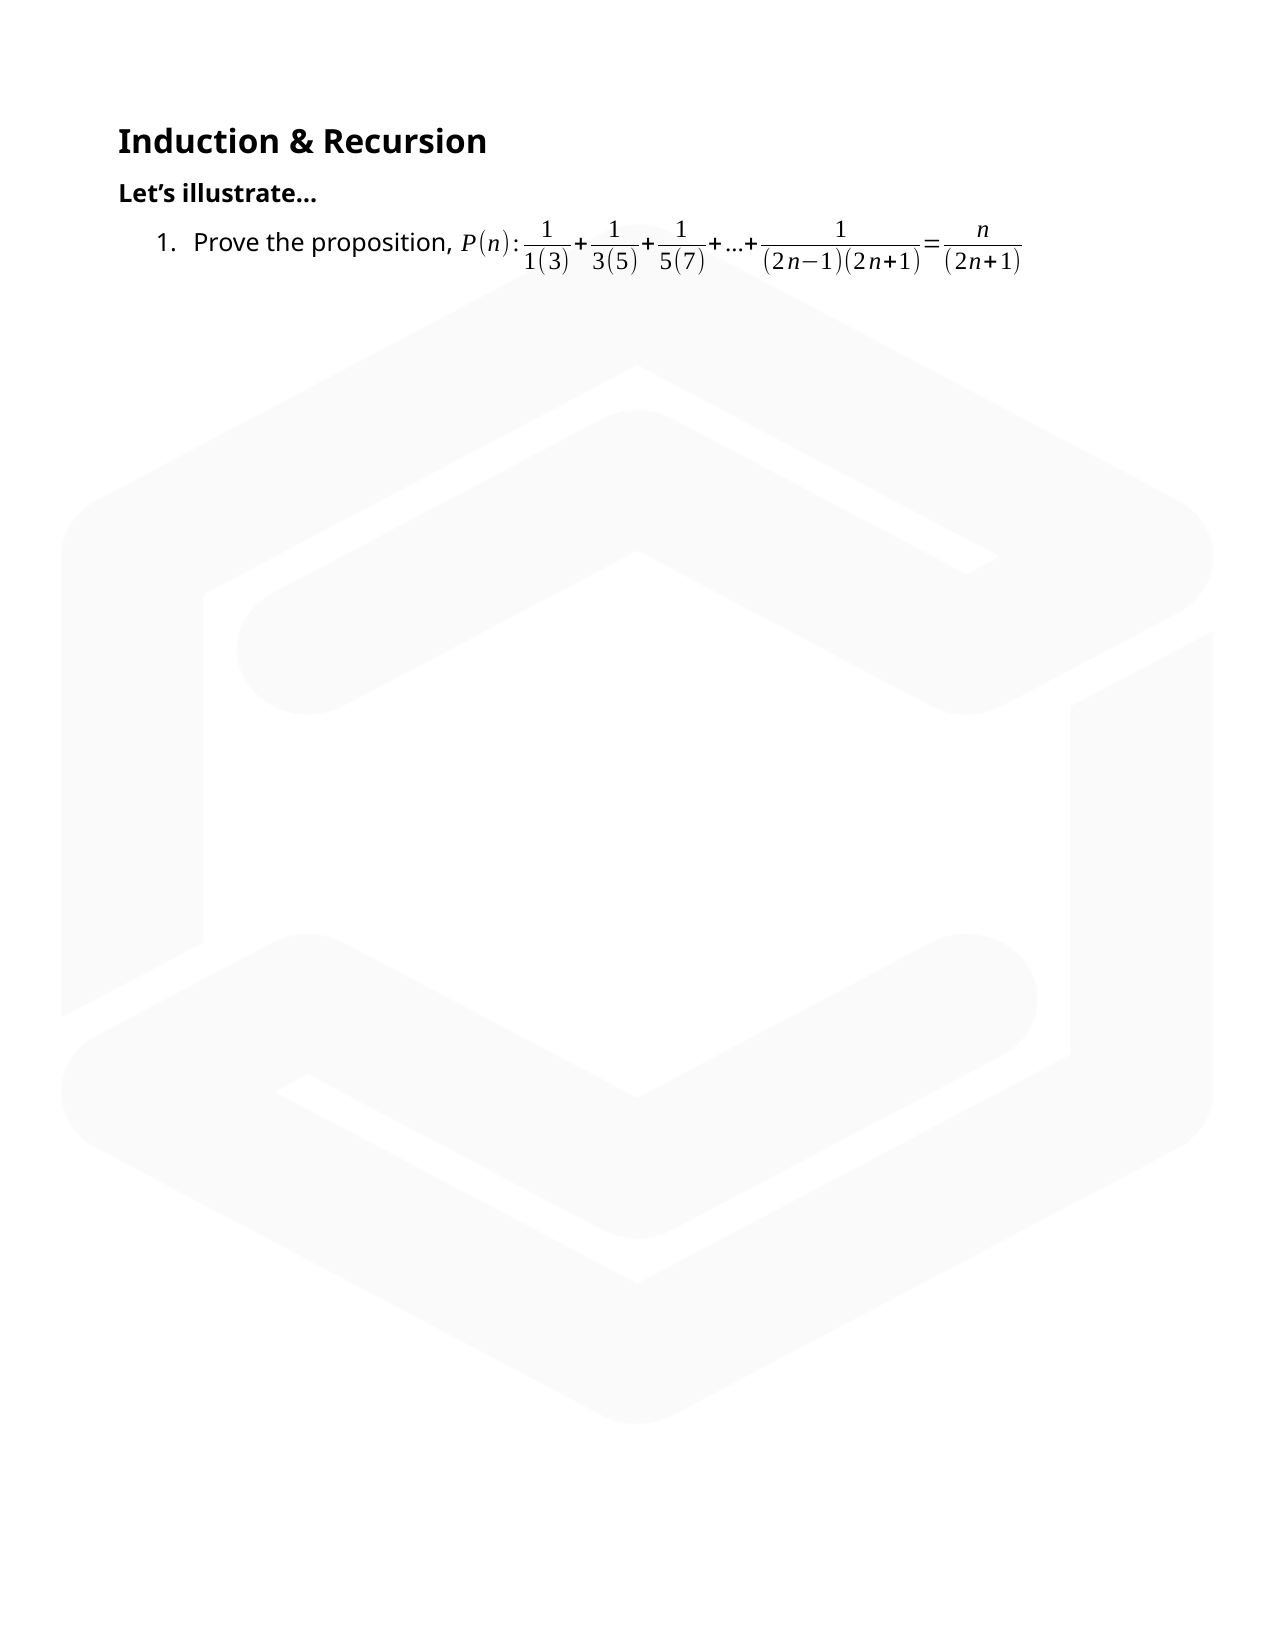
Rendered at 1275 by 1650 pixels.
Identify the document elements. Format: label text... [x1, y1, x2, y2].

list Prove the proposition, [156, 215, 1157, 277]
subtitle Induction & Recursion [118, 118, 1157, 163]
text Let’s illustrate… [118, 176, 1157, 210]
